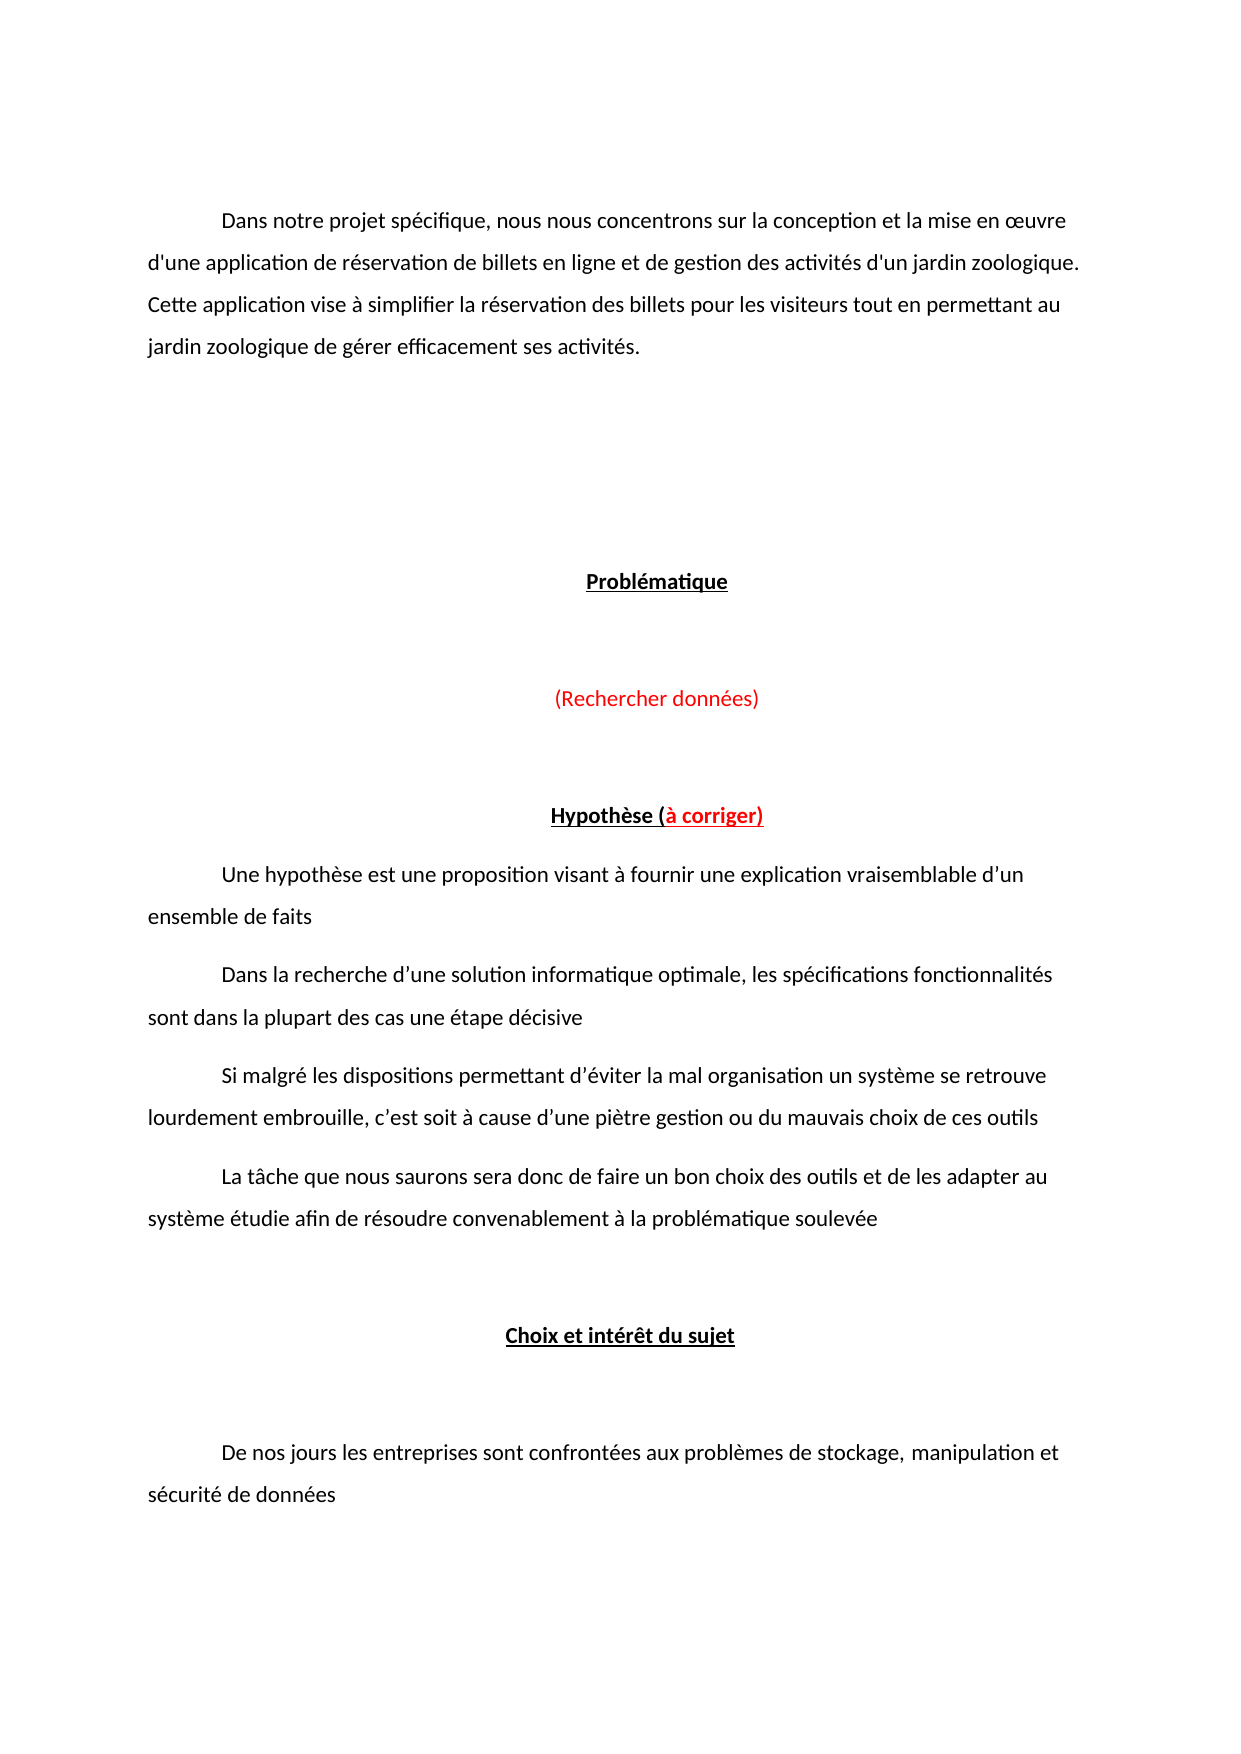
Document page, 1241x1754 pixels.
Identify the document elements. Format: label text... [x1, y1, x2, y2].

text De nos jours les entreprises sont confrontées aux problèmes de stockage, manipulation et sécurité de données [148, 1438, 1093, 1508]
text Si malgré les dispositions permettant d’éviter la mal organisation un système se retrouve lourdement embrouille, c’est soit à cause d’une piètre gestion ou du mauvais choix de ces outils [148, 1061, 1093, 1131]
text Choix et intérêt du sujet [148, 1321, 1093, 1349]
text (Rechercher données) [148, 684, 1093, 712]
text Problématique [148, 567, 1093, 595]
text La tâche que nous saurons sera donc de faire un bon choix des outils et de les adapter au système étudie afin de résoudre convenablement à la problématique soulevée [148, 1162, 1093, 1232]
text Dans notre projet spécifique, nous nous concentrons sur la conception et la mise en œuvre d'une application de réservation de billets en ligne et de gestion des activités d'un jardin zoologique. Cette application vise à simplifier la réservation des billets pour les visiteurs tout en permettant au jardin zoologique de gérer efficacement ses activités. [148, 206, 1093, 360]
text Hypothèse (à corriger) [148, 801, 1093, 829]
text Une hypothèse est une proposition visant à fournir une explication vraisemblable d’un ensemble de faits [148, 860, 1093, 930]
text Dans la recherche d’une solution informatique optimale, les spécifications fonctionnalités sont dans la plupart des cas une étape décisive [148, 961, 1093, 1031]
